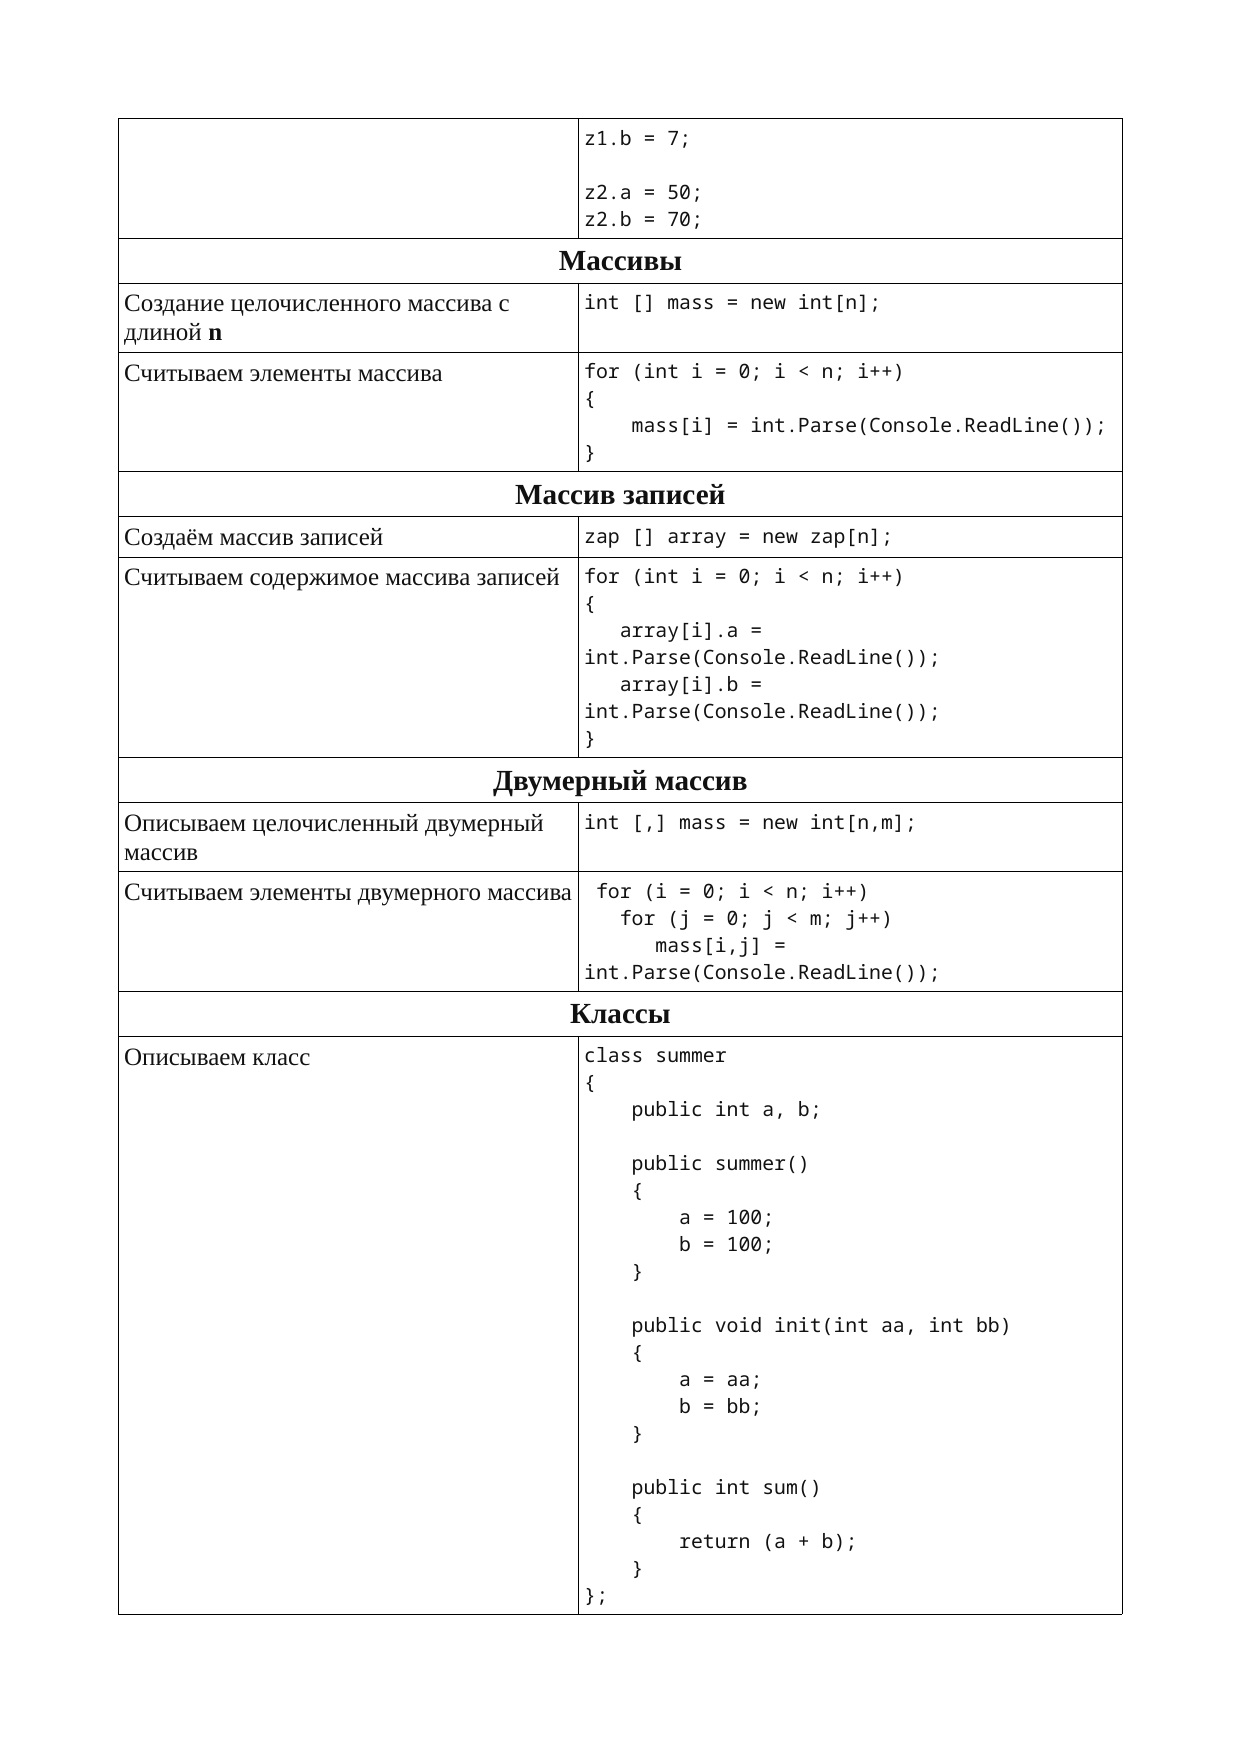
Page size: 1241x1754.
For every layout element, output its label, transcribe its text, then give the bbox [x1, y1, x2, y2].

table_cell Создаём массив записей [119, 517, 578, 557]
table_cell Двумерный массив [119, 758, 1122, 802]
table_cell Описываем класс [119, 1037, 578, 1614]
table_cell Считываем содержимое массива записей [119, 558, 578, 757]
table_cell Считываем элементы двумерного массива [119, 872, 578, 991]
table_cell for (int i = 0; i < n; i++) { array[i].a = int.Parse(Console.ReadLine()); array[i].b = int.Parse(Console.ReadLine()); } [579, 558, 1122, 757]
table_cell [119, 119, 578, 238]
table_cell int [,] mass = new int[n,m]; [579, 803, 1122, 871]
table_cell Создание целочисленного массива с длиной n [119, 284, 578, 352]
table_cell int [] mass = new int[n]; [579, 284, 1122, 352]
table_cell z1.b = 7; z2.a = 50; z2.b = 70; [579, 119, 1122, 238]
table_cell zap [] array = new zap[n]; [579, 517, 1122, 557]
table_cell for (int i = 0; i < n; i++) { mass[i] = int.Parse(Console.ReadLine()); } [579, 353, 1122, 471]
table_cell Классы [119, 992, 1122, 1036]
table_cell class summer { public int a, b; public summer() { a = 100; b = 100; } public void init(int aa, int bb) { a = aa; b = bb; } public int sum() { return (a + b); } }; [579, 1037, 1122, 1614]
table_cell Массивы [119, 239, 1122, 283]
table_cell Описываем целочисленный двумерный массив [119, 803, 578, 871]
table_cell Считываем элементы массива [119, 353, 578, 471]
table_cell Массив записей [119, 472, 1122, 516]
table_cell for (i = 0; i < n; i++) for (j = 0; j < m; j++) mass[i,j] = int.Parse(Console.ReadLine()); [579, 872, 1122, 991]
